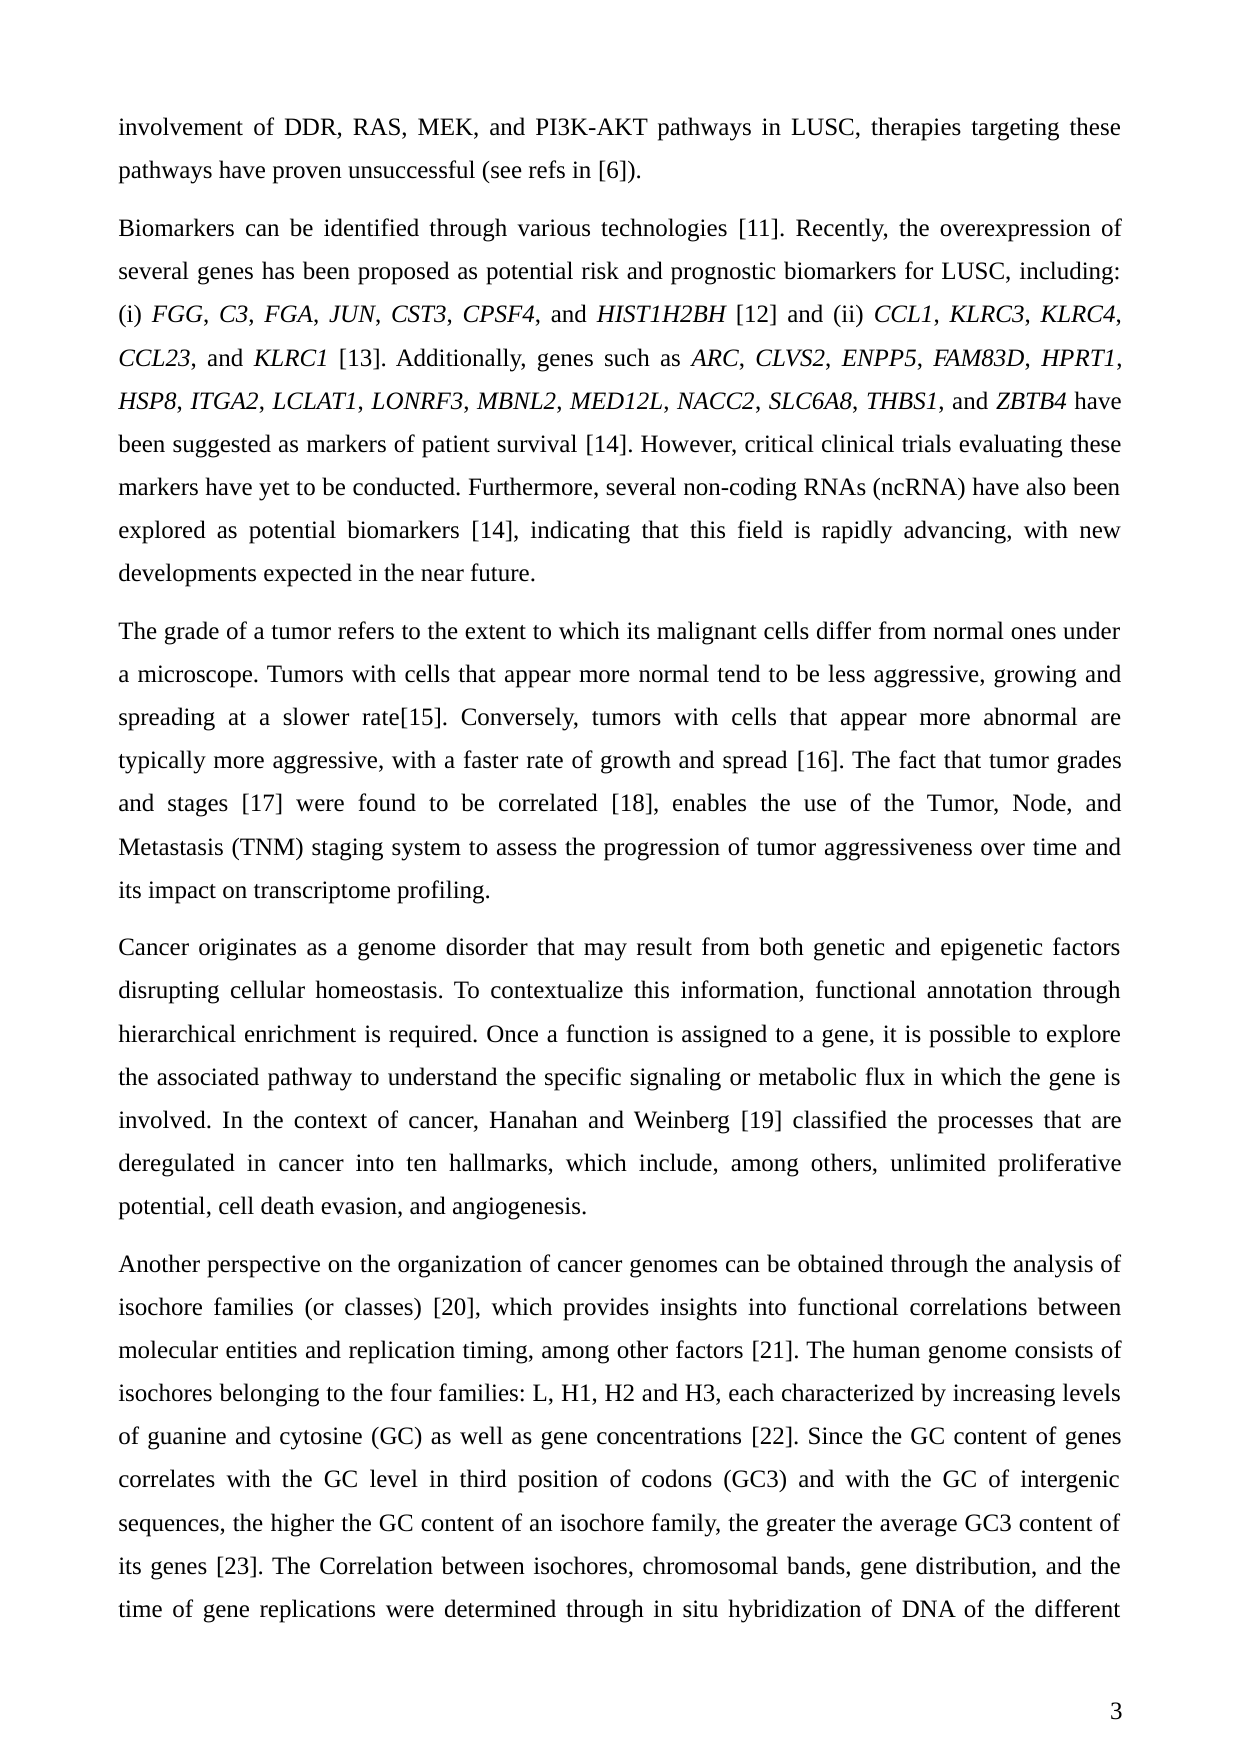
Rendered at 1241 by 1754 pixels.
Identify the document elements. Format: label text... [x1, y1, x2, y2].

text The grade of a tumor refers to the extent to which its malignant cells differ from normal ones under a microscope. Tumors with cells that appear more normal tend to be less aggressive, growing and spreading at a slower rate[15]. Conversely, tumors with cells that appear more abnormal are typically more aggressive, with a faster rate of growth and spread [16]⁠. The fact that tumor grades and stages [17] were found to be correlated [18]⁠⁠, enables the use of the Tumor, Node, and Metastasis (TNM) staging system to assess the progression of tumor aggressiveness over time and its impact on transcriptome profiling. [118, 616, 1122, 903]
text Biomarkers can be identified through various technologies [11]⁠. Recently, the overexpression of several genes has been proposed as potential risk and prognostic biomarkers for LUSC, including: (i) FGG, C3, FGA, JUN, CST3, CPSF4, and HIST1H2BH [12]⁠ and (ii) CCL1, KLRC3, KLRC4, CCL23, and KLRC1 [13]. Additionally, genes such as ARC, CLVS2, ENPP5, FAM83D, HPRT1, HSP8, ITGA2, LCLAT1, LONRF3, MBNL2, MED12L, NACC2, SLC6A8, THBS1, and ZBTB4 have been suggested as markers of patient survival [14]⁠⁠. However, critical clinical trials evaluating these markers have yet to be conducted. Furthermore, several non-coding RNAs (ncRNA) have also been explored as potential biomarkers [14]⁠, indicating that this field is rapidly advancing, with new developments expected in the near future. [118, 213, 1122, 587]
text Cancer originates as a genome disorder that may result from both genetic and epigenetic factors disrupting cellular homeostasis. To contextualize this information, functional annotation through hierarchical enrichment is required. Once a function is assigned to a gene, it is possible to explore the associated pathway to understand the specific signaling or metabolic flux in which the gene is involved. In the context of cancer, Hanahan and Weinberg [19] ⁠classified the processes that are deregulated in cancer into ten hallmarks, which include, among others, unlimited proliferative potential, cell death evasion, and angiogenesis. [118, 932, 1122, 1220]
text Another perspective on the organization of cancer genomes can be obtained through the analysis of isochore families (or classes) [20]⁠, which provides insights into functional correlations between molecular entities and replication timing, among other factors [21]. The human genome consists of isochores belonging to the four families: L, H1, H2 and H3, each characterized by increasing levels of guanine and cytosine (GC) as well as gene concentrations [22]⁠. Since the GC content of genes correlates with the GC level in third position of codons (GC3) and with the GC of intergenic sequences, the higher the GC content of an isochore family, the greater the average GC3 content of its genes [23]. The Correlation between isochores, chromosomal bands, gene distribution, and the time of gene replications were determined through in situ hybridization of DNA of the different [118, 1249, 1122, 1623]
text involvement of DDR, RAS, MEK, and PI3K-AKT pathways in LUSC, therapies targeting these pathways have proven unsuccessful (see refs in [6])⁠. [118, 112, 1122, 184]
